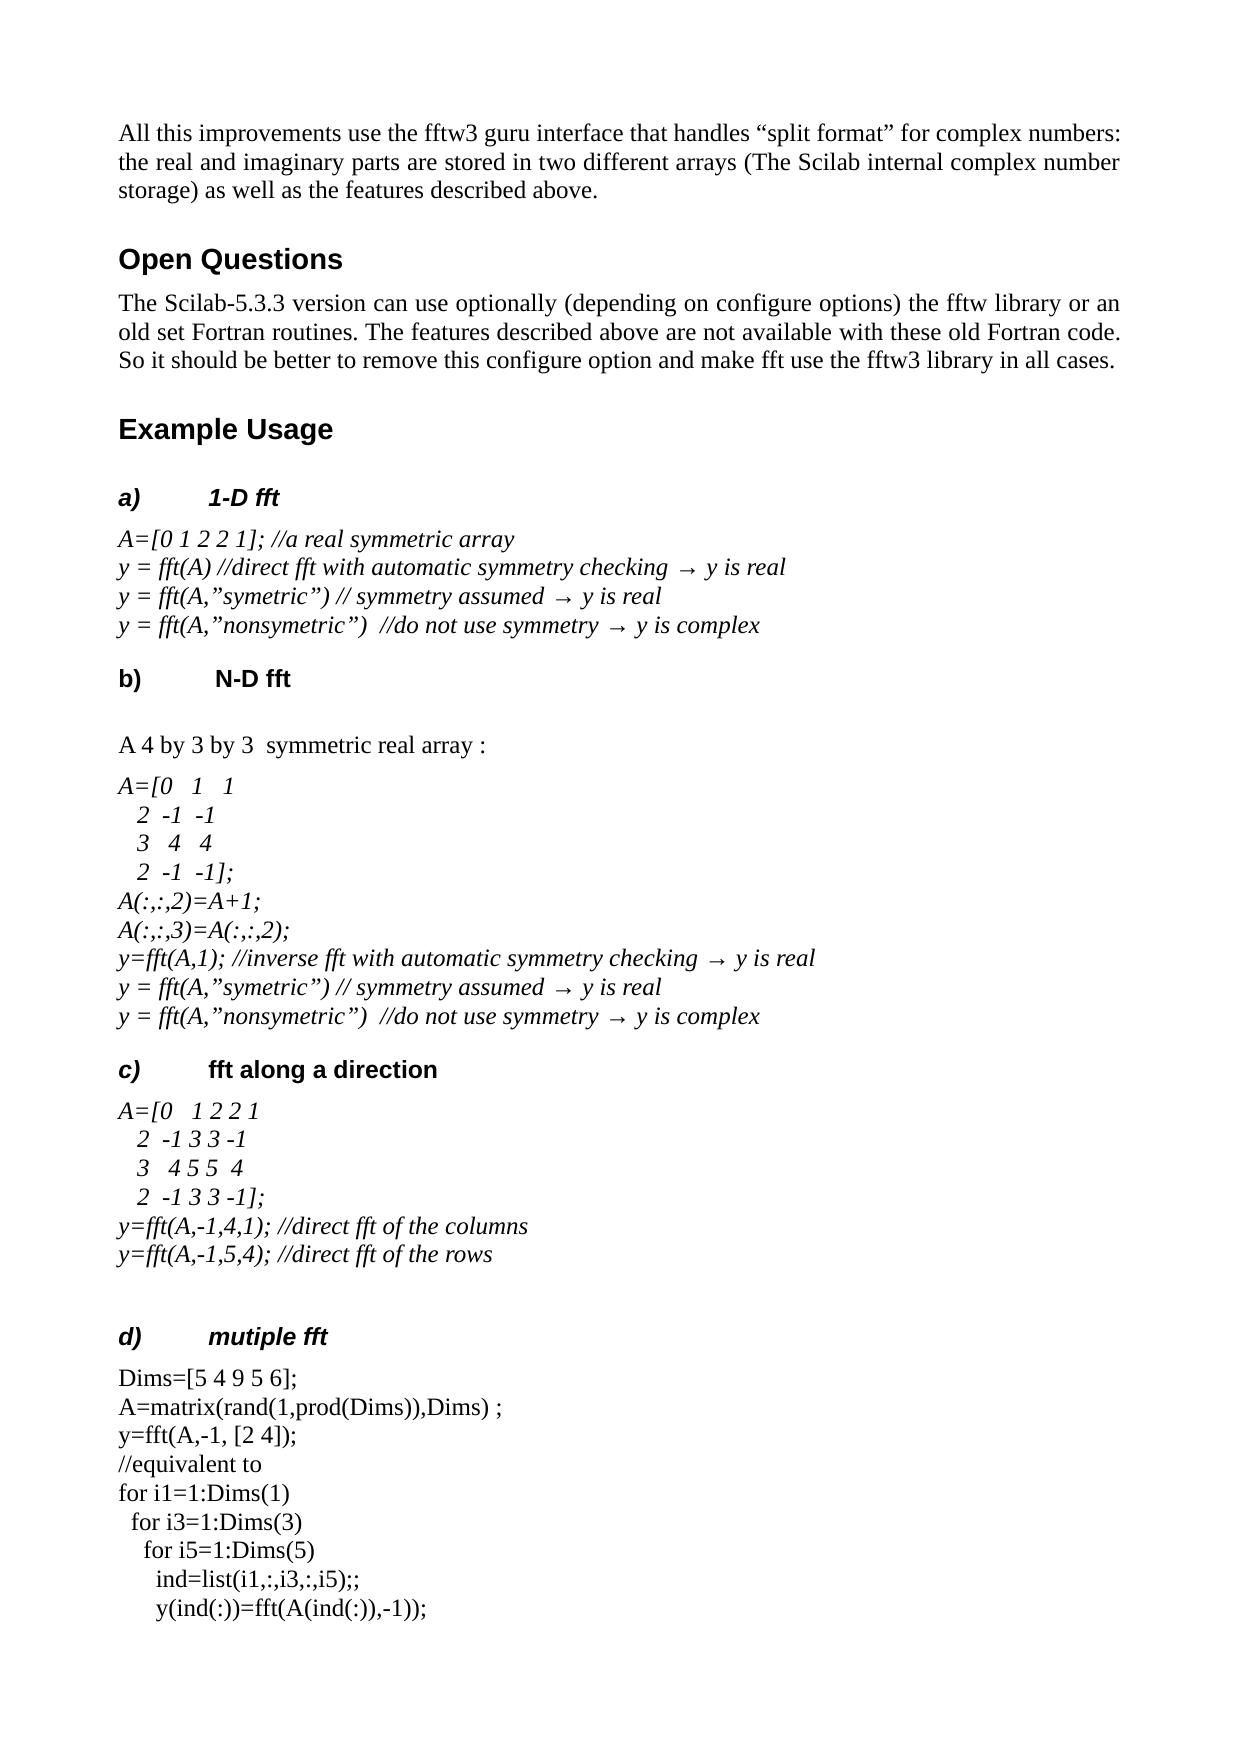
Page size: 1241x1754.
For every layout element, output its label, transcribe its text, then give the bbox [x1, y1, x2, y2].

subtitle 1-D fft [118, 483, 1122, 511]
text 3 4 5 5 4 [118, 1153, 1122, 1182]
text 3 4 4 [118, 828, 1122, 857]
text y=fft(A,-1,4,1); //direct fft of the columns [118, 1211, 1122, 1239]
subtitle Open Questions [118, 242, 1122, 275]
text for i5=1:Dims(5) [118, 1536, 1122, 1564]
subtitle Example Usage [118, 412, 1122, 445]
text //equivalent to [118, 1449, 1122, 1478]
text 2 -1 3 3 -1 [118, 1124, 1122, 1153]
text 2 -1 -1 [118, 800, 1122, 828]
text Dims=[5 4 9 5 6]; [118, 1363, 1122, 1392]
subtitle N-D fft [118, 664, 1122, 692]
text A=[0 1 1 [118, 771, 1122, 800]
text y = fft(A,”symetric”) // symmetry assumed → y is real [118, 972, 1122, 1001]
text y=fft(A,1); //inverse fft with automatic symmetry checking → y is real [118, 943, 1122, 972]
subtitle All this improvements use the fftw3 guru interface that handles “split format” for complex numbers: the real and imaginary parts are stored in two different arrays (The Scilab internal complex number storage) as well as the features described above. [118, 118, 1122, 204]
text 2 -1 -1]; [118, 857, 1122, 886]
text y = fft(A,”nonsymetric”) //do not use symmetry → y is complex [118, 1001, 1122, 1030]
text A=matrix(rand(1,prod(Dims)),Dims) ; [118, 1392, 1122, 1421]
text A 4 by 3 by 3 symmetric real array : [118, 730, 1122, 758]
text y(ind(:))=fft(A(ind(:)),-1)); [118, 1593, 1122, 1622]
subtitle The Scilab-5.3.3 version can use optionally (depending on configure options) the fftw library or an old set Fortran routines. The features described above are not available with these old Fortran code. So it should be better to remove this configure option and make fft use the fftw3 library in all cases. [118, 288, 1122, 374]
text y = fft(A,”nonsymetric”) //do not use symmetry → y is complex [118, 610, 1122, 639]
text y = fft(A) //direct fft with automatic symmetry checking → y is real [118, 552, 1122, 581]
text y=fft(A,-1, [2 4]); [118, 1421, 1122, 1449]
subtitle fft along a direction [118, 1055, 1122, 1083]
subtitle mutiple fft [118, 1322, 1122, 1351]
text A=[0 1 2 2 1 [118, 1096, 1122, 1124]
text A(:,:,3)=A(:,:,2); [118, 915, 1122, 943]
text for i1=1:Dims(1) [118, 1478, 1122, 1507]
text for i3=1:Dims(3) [118, 1507, 1122, 1536]
text y = fft(A,”symetric”) // symmetry assumed → y is real [118, 581, 1122, 610]
text y=fft(A,-1,5,4); //direct fft of the rows [118, 1239, 1122, 1268]
text A=[0 1 2 2 1]; //a real symmetric array [118, 524, 1122, 552]
text ind=list(i1,:,i3,:,i5);; [118, 1564, 1122, 1593]
text 2 -1 3 3 -1]; [118, 1182, 1122, 1211]
text A(:,:,2)=A+1; [118, 886, 1122, 915]
